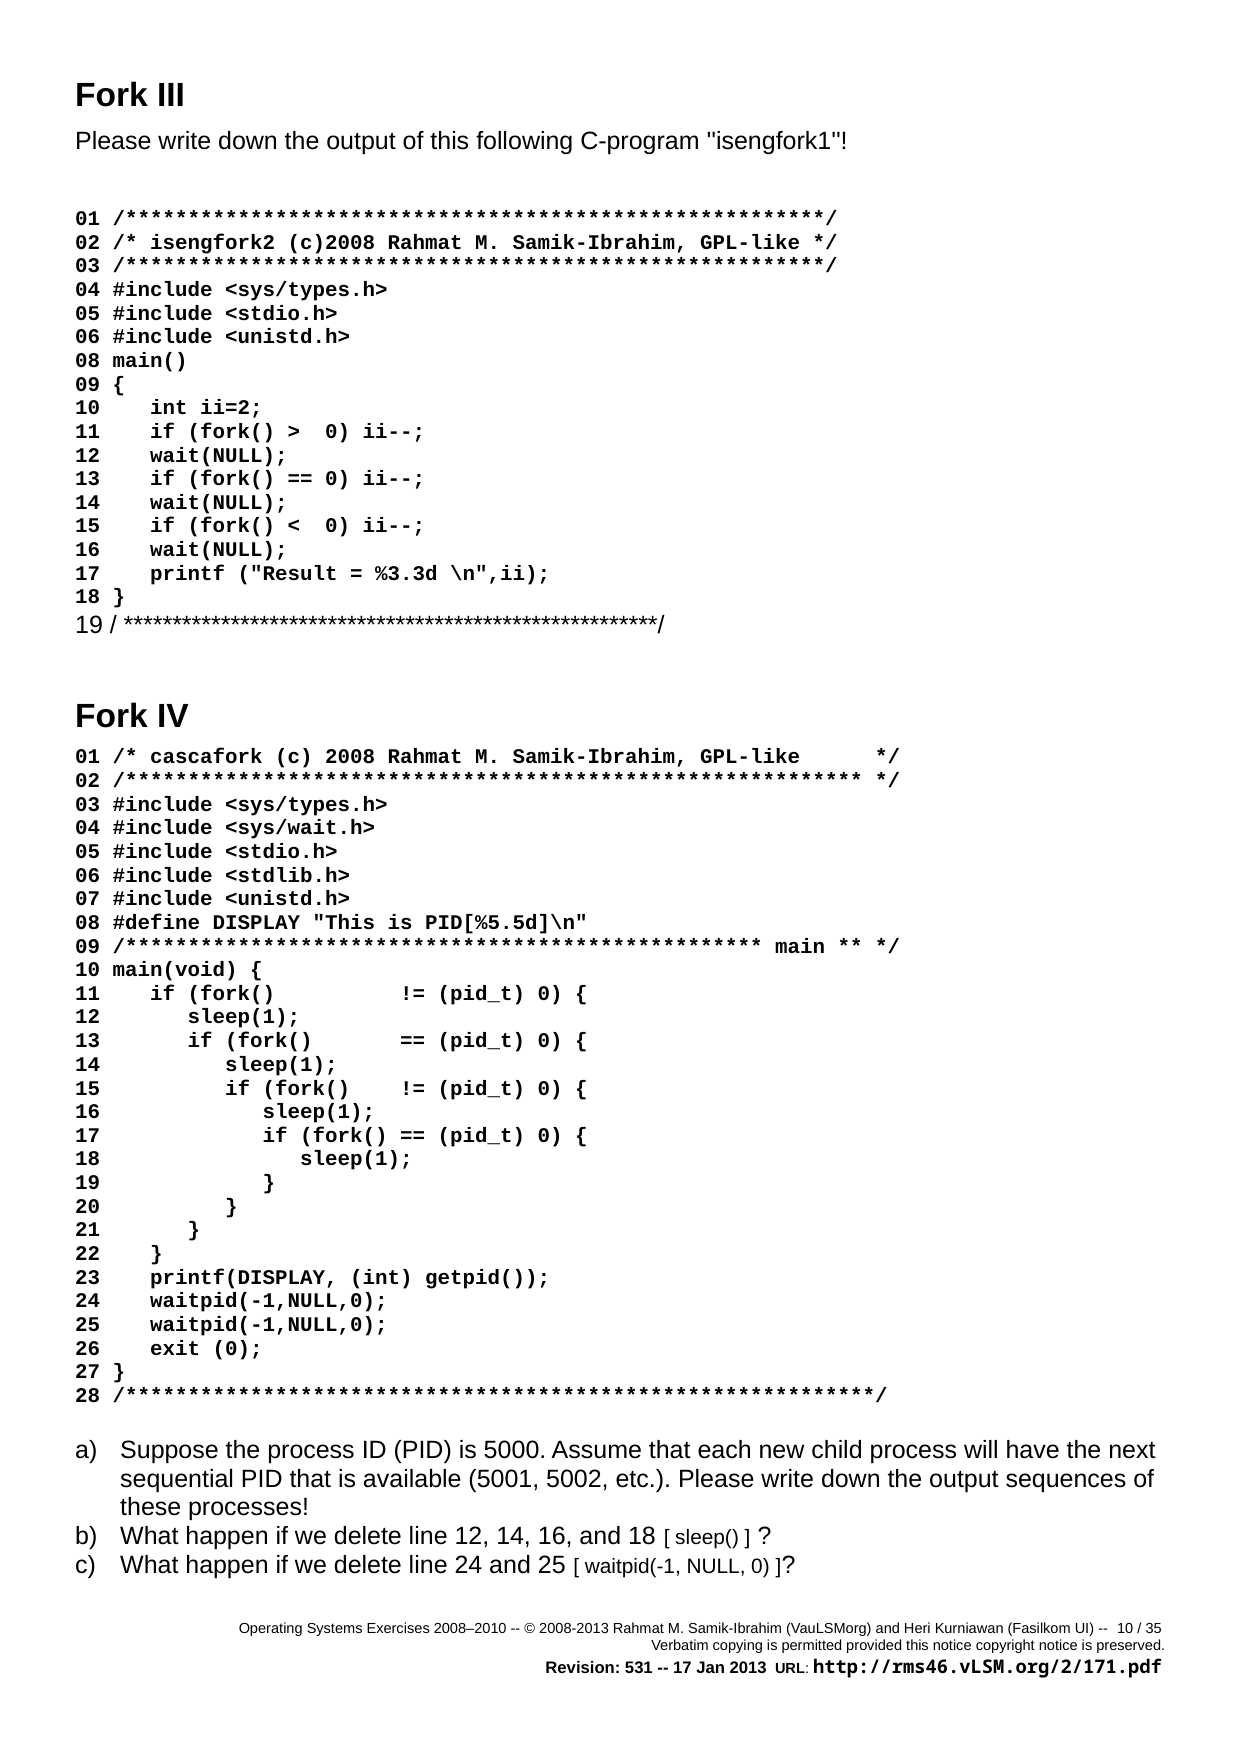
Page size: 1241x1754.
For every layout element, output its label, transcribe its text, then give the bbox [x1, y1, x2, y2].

list 19 } [75, 1172, 1166, 1196]
list 11 if (fork() > 0) ii--; [75, 421, 1166, 444]
list 15 if (fork() < 0) ii--; [75, 516, 1166, 539]
list 03 #include <sys/types.h> [75, 794, 1166, 817]
list 17 if (fork() == (pid_t) 0) { [75, 1125, 1166, 1148]
list 12 sleep(1); [75, 1007, 1166, 1030]
list Suppose the process ID (PID) is 5000. Assume that each new child process will have the next sequential PID that is available (5001, 5002, etc.). Please write down the output sequences of these processes! [75, 1435, 1166, 1521]
list 13 if (fork() == 0) ii--; [75, 468, 1166, 492]
list 21 } [75, 1219, 1166, 1243]
list What happen if we delete line 12, 14, 16, and 18 [ sleep() ] ? [75, 1521, 1166, 1550]
list 18 } [75, 586, 1166, 610]
list 09 { [75, 374, 1166, 397]
list 03 /********************************************************/ [75, 255, 1166, 279]
list 10 main(void) { [75, 959, 1166, 983]
list 15 if (fork() != (pid_t) 0) { [75, 1077, 1166, 1101]
list 10 int ii=2; [75, 397, 1166, 421]
list 16 sleep(1); [75, 1101, 1166, 1125]
subtitle Fork IV [75, 696, 1166, 734]
list 09 /*************************************************** main ** */ [75, 936, 1166, 959]
text Please write down the output of this following C-program ''isengfork1''! [75, 126, 1166, 154]
list 02 /* isengfork2 (c)2008 Rahmat M. Samik-Ibrahim, GPL-like */ [75, 232, 1166, 255]
list 05 #include <stdio.h> [75, 303, 1166, 326]
list 04 #include <sys/wait.h> [75, 817, 1166, 841]
list 16 wait(NULL); [75, 539, 1166, 563]
list 11 if (fork() != (pid_t) 0) { [75, 983, 1166, 1007]
subtitle Fork III [75, 75, 1166, 114]
list 26 exit (0); [75, 1338, 1166, 1361]
list 12 wait(NULL); [75, 444, 1166, 468]
list 22 } [75, 1243, 1166, 1267]
list 01 /********************************************************/ [75, 208, 1166, 232]
list 17 printf ("Result = %3.3d \n",ii); [75, 563, 1166, 586]
list 25 waitpid(-1,NULL,0); [75, 1314, 1166, 1338]
list 01 /* cascafork (c) 2008 Rahmat M. Samik-Ibrahim, GPL-like */ [75, 746, 1166, 770]
list 14 wait(NULL); [75, 492, 1166, 516]
list 08 main() [75, 350, 1166, 374]
list 18 sleep(1); [75, 1148, 1166, 1172]
list 06 #include <stdlib.h> [75, 865, 1166, 888]
list 06 #include <unistd.h> [75, 326, 1166, 350]
list 04 #include <sys/types.h> [75, 279, 1166, 303]
list What happen if we delete line 24 and 25 [ waitpid(-1, NULL, 0) ]? [75, 1550, 1166, 1579]
list 08 #define DISPLAY "This is PID[%5.5d]\n" [75, 912, 1166, 936]
list 02 /*********************************************************** */ [75, 770, 1166, 794]
list 24 waitpid(-1,NULL,0); [75, 1290, 1166, 1314]
list 14 sleep(1); [75, 1054, 1166, 1077]
list 28 /************************************************************/ [75, 1385, 1166, 1408]
list 13 if (fork() == (pid_t) 0) { [75, 1030, 1166, 1054]
list 19 / *******************************************************/ [75, 610, 1166, 639]
list 27 } [75, 1361, 1166, 1385]
list 23 printf(DISPLAY, (int) getpid()); [75, 1267, 1166, 1290]
list 05 #include <stdio.h> [75, 841, 1166, 865]
list 07 #include <unistd.h> [75, 888, 1166, 912]
list 20 } [75, 1196, 1166, 1219]
